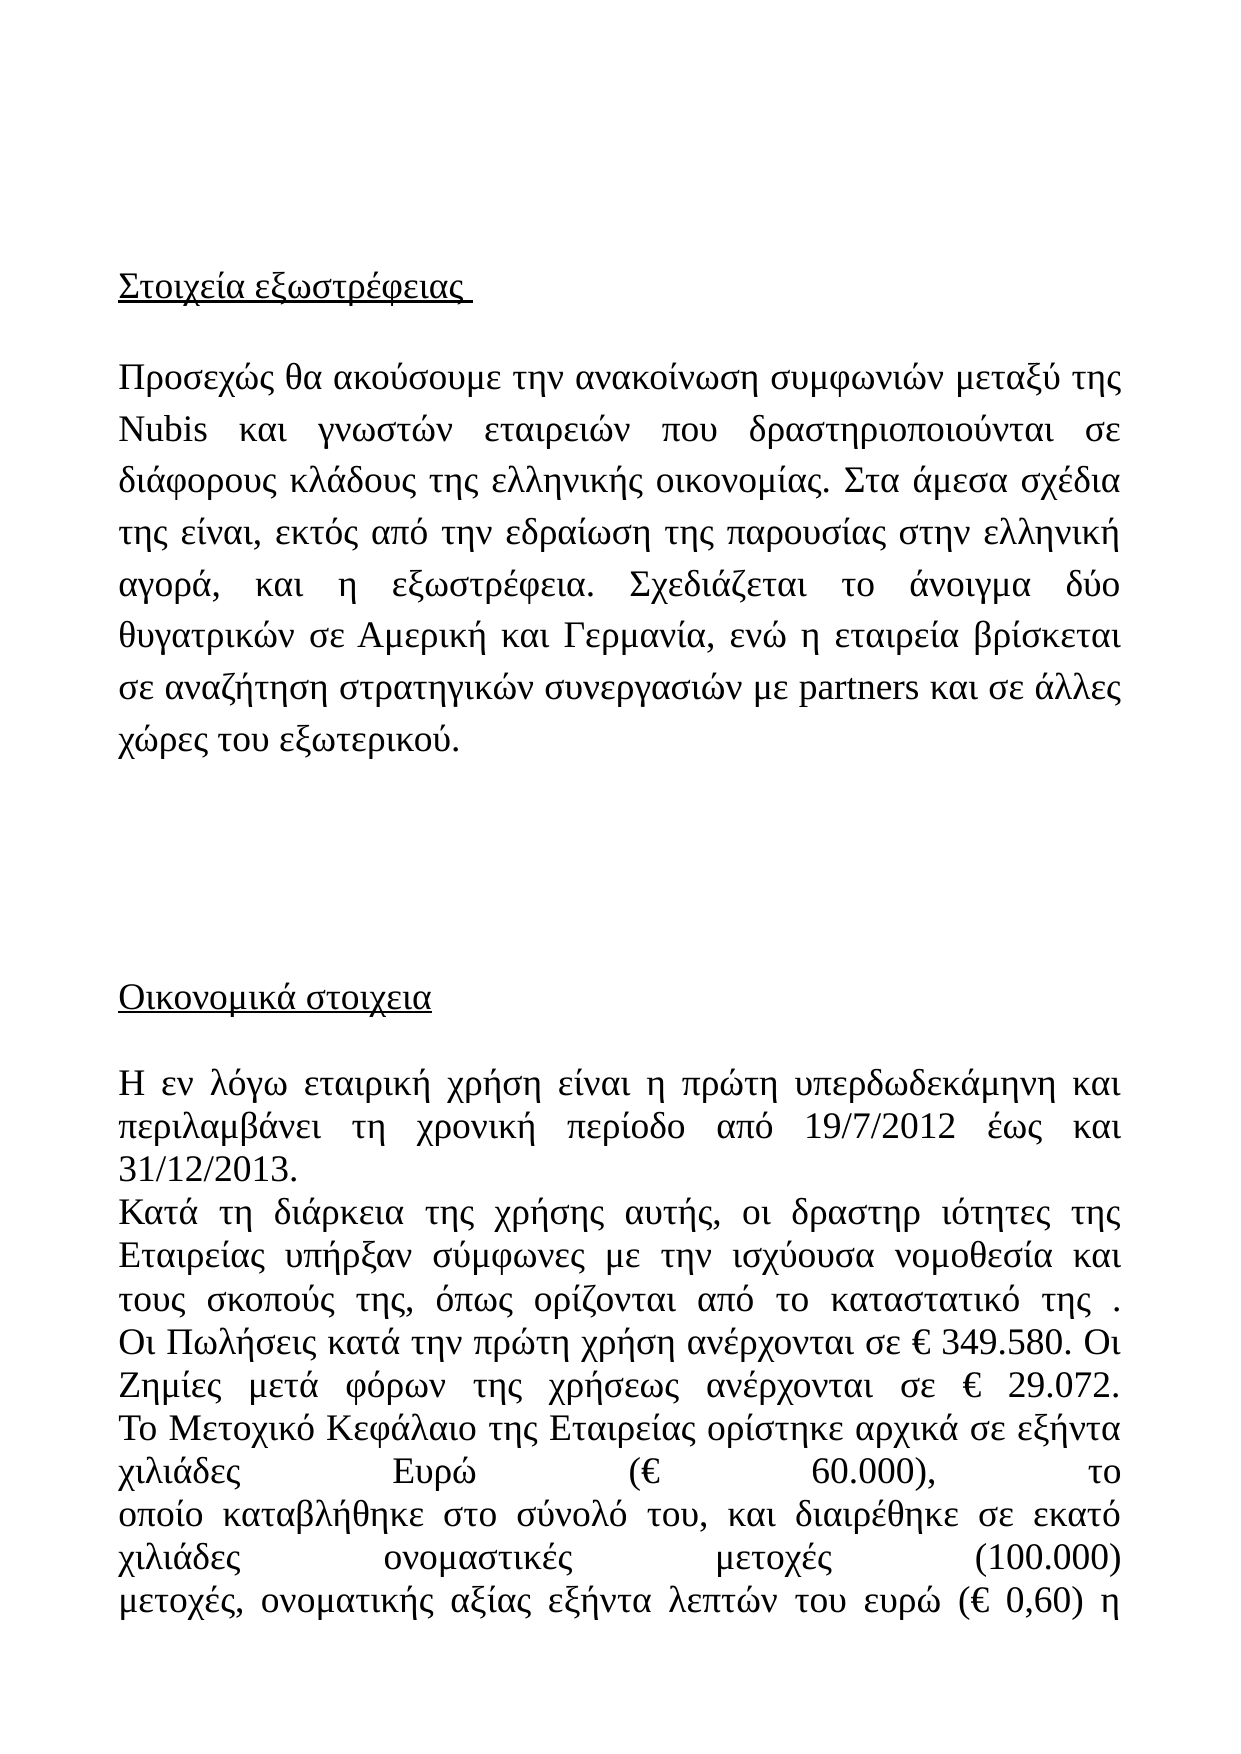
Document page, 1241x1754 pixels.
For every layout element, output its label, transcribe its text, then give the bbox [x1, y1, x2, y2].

text Στοιχεία εξωστρέφειας [118, 263, 1122, 306]
text Προσεχώς θα ακούσουμε την ανακοίνωση συμφωνιών μεταξύ της Nubis και γνωστών εταιρειών που δραστηριοποιούνται σε διάφορους κλάδους της ελληνικής οικονομίας. Στα άμεσα σχέδια της είναι, εκτός από την εδραίωση της παρουσίας στην ελληνική αγορά, και η εξωστρέφεια. Σχεδιάζεται το άνοιγμα δύο θυγατρικών σε Αμερική και Γερμανία, ενώ η εταιρεία βρίσκεται σε αναζήτηση στρατηγικών συνεργασιών με partners και σε άλλες χώρες του εξωτερικού. [118, 354, 1122, 759]
text Οικονομικά στοιχεια [118, 974, 1122, 1017]
text Η εν λόγω εταιρική χρήση είναι η πρώτη υπερδωδεκάμηνη και περιλαμβάνει τη χρονική περίοδο από 19/7/2012 έως και 31/12/2013. Κατά τη διάρκεια της χρήσης αυτής, οι δραστηρ ιότητες της Εταιρείας υπήρξαν σύμφωνες με την ισχύουσα νομοθεσία και τους σκοπούς της, όπως ορίζονται από το καταστατικό της . Οι Πωλήσεις κατά την πρώτη χρήση ανέρχονται σε € 349.580. Οι Ζημίες μετά φόρων της χρήσεως ανέρχονται σε € 29.072. Το Μετοχικό Κεφάλαιο της Εταιρείας ορίστηκε αρχικά σε εξήντα χιλιάδες Ευρώ (€ 60.000), το οποίο καταβλήθηκε στο σύνολό του, και διαιρέθηκε σε εκατό χιλιάδες ονομαστικές μετοχές (100.000) μετοχές, ονοματικής αξίας εξήντα λεπτών του ευρώ (€ 0,60) η [118, 1060, 1122, 1621]
